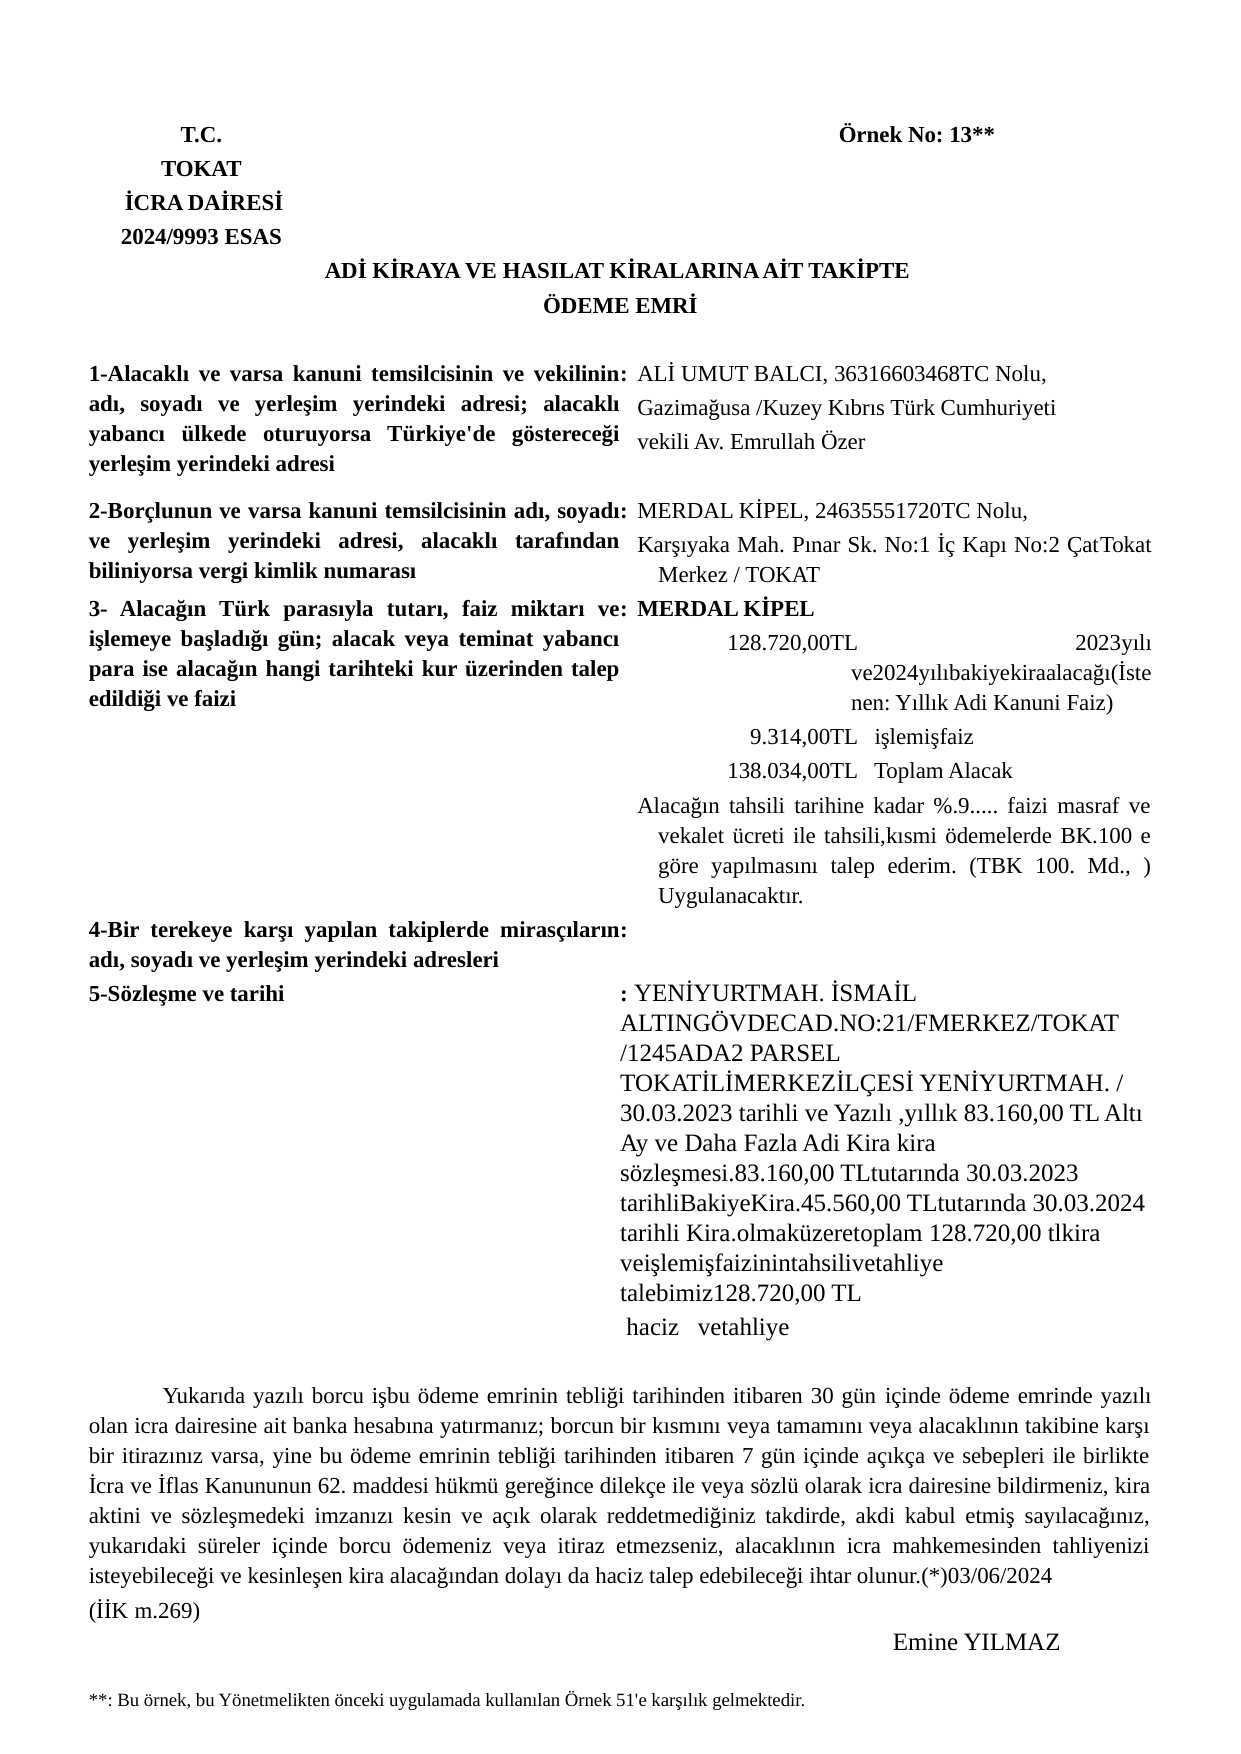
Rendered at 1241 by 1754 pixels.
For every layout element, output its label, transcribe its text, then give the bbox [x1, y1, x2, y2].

text ADİ KİRAYA VE HASILAT KİRALARINA AİT TAKİPTE [88, 255, 1152, 285]
table_cell 138.034,00 [637, 753, 830, 787]
table_cell TL Toplam Alacak [830, 753, 1152, 787]
table_header [89, 1626, 443, 1656]
table_header TL 2023yılı ve2024yılıbakiyekiraalacağı(İstenen: Yıllık Adi Kanuni Faiz) [830, 625, 1152, 719]
text TOKAT [88, 152, 1152, 182]
table_header MERDAL KİPEL, 24635551720TC Nolu, Karşıyaka Mah. Pınar Sk. No:1 İç Kapı No:2 ÇatTokat Merkez / TOKAT [637, 492, 1152, 590]
table_header : [620, 911, 1152, 945]
text 2024/9993 ESAS [88, 221, 1152, 251]
text İCRA DAİRESİ [88, 187, 1152, 217]
table_cell 2-Borçlunun ve varsa kanuni temsilcisinin adı, soyadı ve yerleşim yerindeki adresi, alacaklı tarafından biliniyorsa vergi kimlik numarası [89, 492, 620, 590]
table_header [443, 1626, 797, 1656]
table_header : [620, 590, 637, 911]
table_header MERDAL KİPEL [637, 590, 1152, 625]
table_header Emine YILMAZ [797, 1626, 1152, 1656]
text (İİK m.269) [88, 1594, 1152, 1624]
table_cell 5-Sözleşme ve tarihi [89, 975, 620, 1344]
table_header : [620, 355, 637, 492]
table_cell TL işlemişfaiz [830, 719, 1152, 753]
table_header Alacağın tahsili tarihine kadar %.9..... faizi masraf ve vekalet ücreti ile tahsili,kısmi ödemelerde BK.100 e göre yapılmasını talep ederim. (TBK 100. Md., ) Uygulanacaktır. [637, 787, 1152, 911]
table_cell [620, 945, 1152, 975]
text Yukarıda yazılı borcu işbu ödeme emrinin tebliği tarihinden itibaren 30 gün içinde ödeme emrinde yazılı olan icra dairesine ait banka hesabına yatırmanız; borcun bir kısmını veya tamamını veya alacaklının takibine karşı bir itirazınız varsa, yine bu ödeme emrinin tebliği tarihinden itibaren 7 gün içinde açıkça ve sebepleri ile birlikte İcra ve İflas Kanununun 62. maddesi hükmü gereğince dilekçe ile veya sözlü olarak icra dairesine bildirmeniz, kira aktini ve sözleşmedeki imzanızı kesin ve açık olarak reddetmediğiniz takdirde, akdi kabul etmiş sayılacağınız, yukarıdaki süreler içinde borcu ödemeniz veya itiraz etmezseniz, alacaklının icra mahkemesinden tahliyenizi isteyebileceği ve kesinleşen kira alacağından dolayı da haciz talep edebileceği ihtar olunur.(*)03/06/2024 [88, 1380, 1152, 1590]
text T.C. Örnek No: 13** [88, 118, 1152, 148]
table_header : YENİYURTMAH. İSMAİL ALTINGÖVDECAD.NO:21/FMERKEZ/TOKAT /1245ADA2 PARSEL TOKATİLİMERKEZİLÇESİ YENİYURTMAH. / 30.03.2023 tarihli ve Yazılı ,yıllık 83.160,00 TL Altı Ay ve Daha Fazla Adi Kira kira sözleşmesi.83.160,00 TLtutarında 30.03.2023 tarihliBakiyeKira.45.560,00 TLtutarında 30.03.2024 tarihli Kira.olmaküzeretoplam 128.720,00 tlkira veişlemişfaizinintahsilivetahliye talebimiz128.720,00 TL haciz vetahliye [620, 975, 1152, 1344]
table_header : [620, 492, 637, 590]
table_cell 4-Bir terekeye karşı yapılan takiplerde mirasçıların adı, soyadı ve yerleşim yerindeki adresleri [89, 911, 620, 975]
table_header 128.720,00 [637, 625, 830, 719]
text ÖDEME EMRİ [88, 289, 1152, 319]
table_cell 3- Alacağın Türk parasıyla tutarı, faiz miktarı ve işlemeye başladığı gün; alacak veya teminat yabancı para ise alacağın hangi tarihteki kur üzerinden talep edildiği ve faizi [89, 590, 620, 911]
table_cell 9.314,00 [637, 719, 830, 753]
table_header ALİ UMUT BALCI, 36316603468TC Nolu, Gazimağusa /Kuzey Kıbrıs Türk Cumhuriyeti vekili Av. Emrullah Özer [637, 355, 1152, 492]
table_header 1-Alacaklı ve varsa kanuni temsilcisinin ve vekilinin adı, soyadı ve yerleşim yerindeki adresi; alacaklı yabancı ülkede oturuyorsa Türkiye'de göstereceği yerleşim yerindeki adresi [89, 355, 620, 492]
